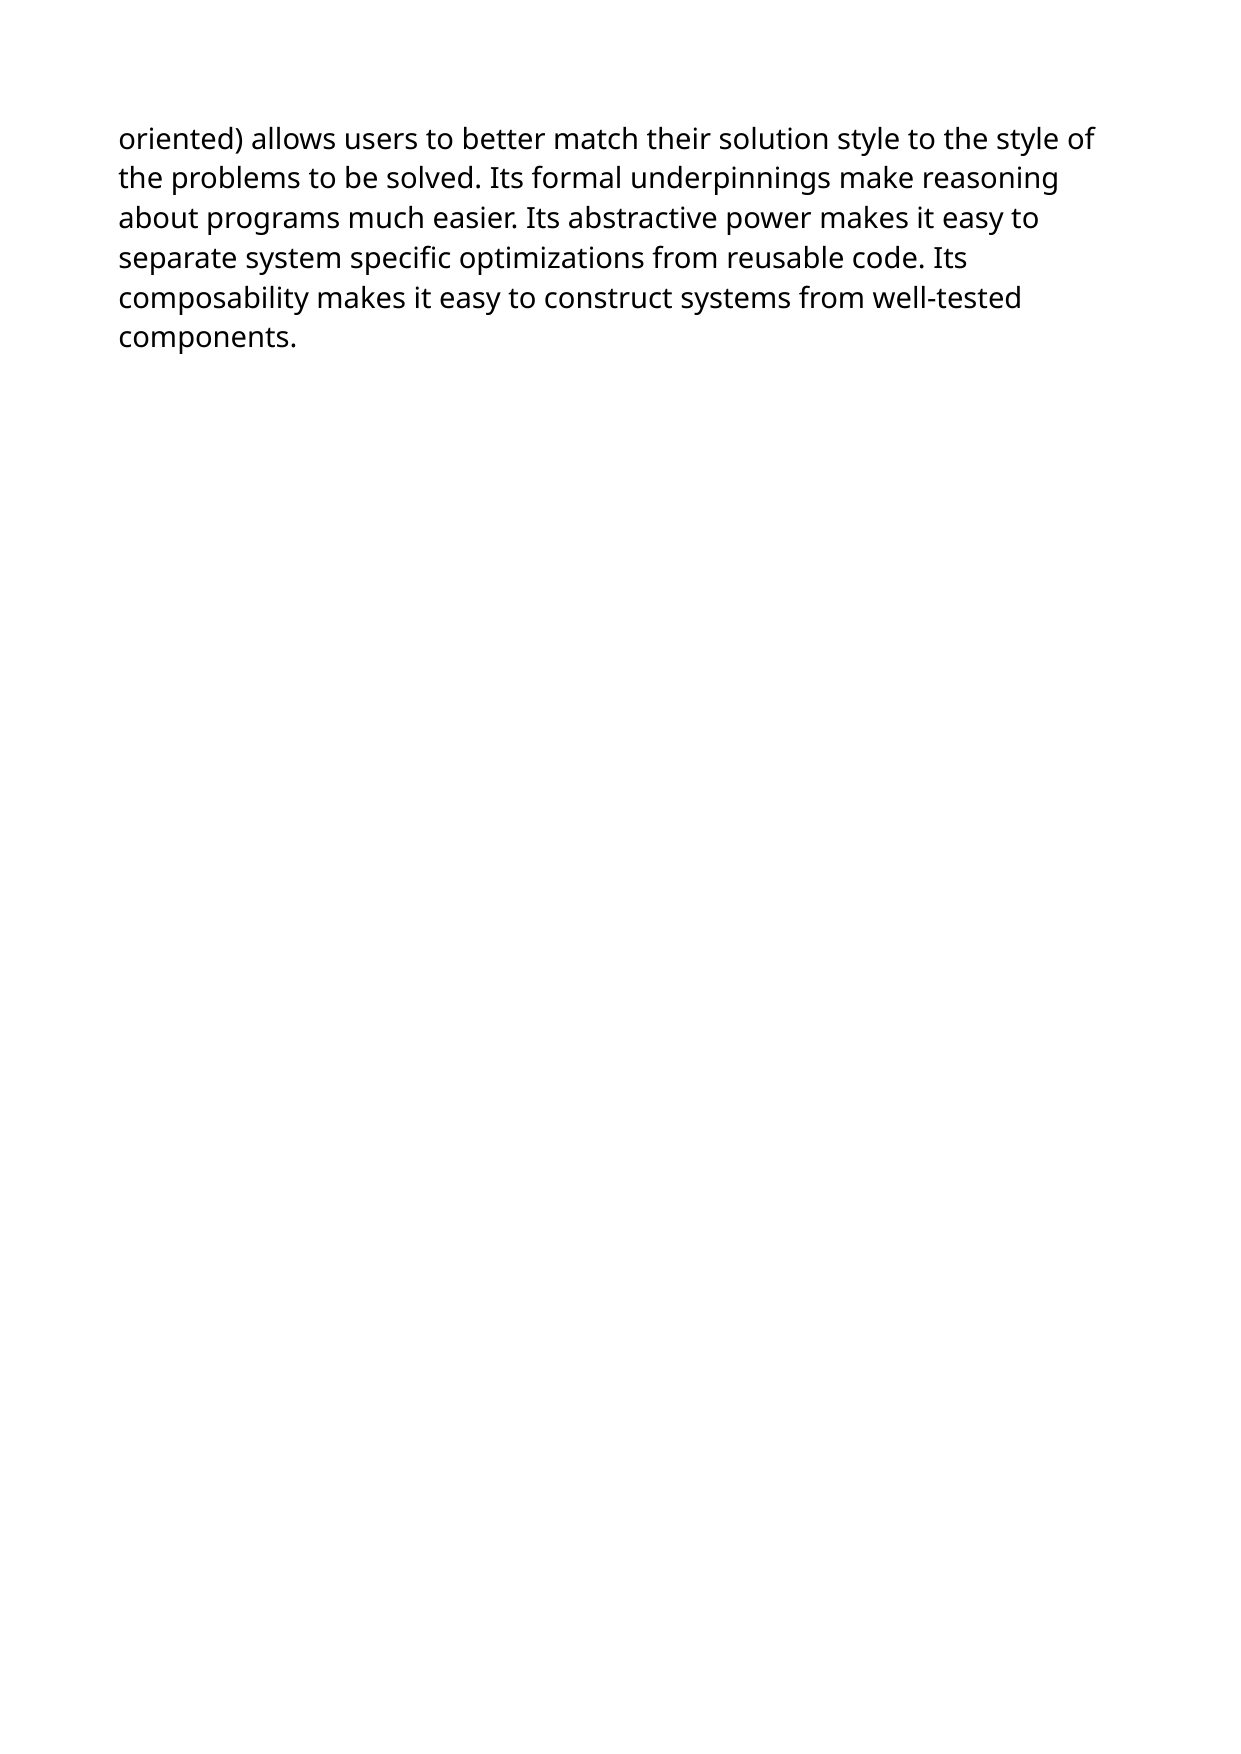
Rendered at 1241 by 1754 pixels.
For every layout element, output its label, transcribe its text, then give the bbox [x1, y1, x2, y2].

text oriented) allows users to better match their solution style to the style of the problems to be solved. Its formal underpinnings make reasoning about programs much easier. Its abstractive power makes it easy to separate system specific optimizations from reusable code. Its composability makes it easy to construct systems from well-tested components. [118, 118, 1122, 356]
